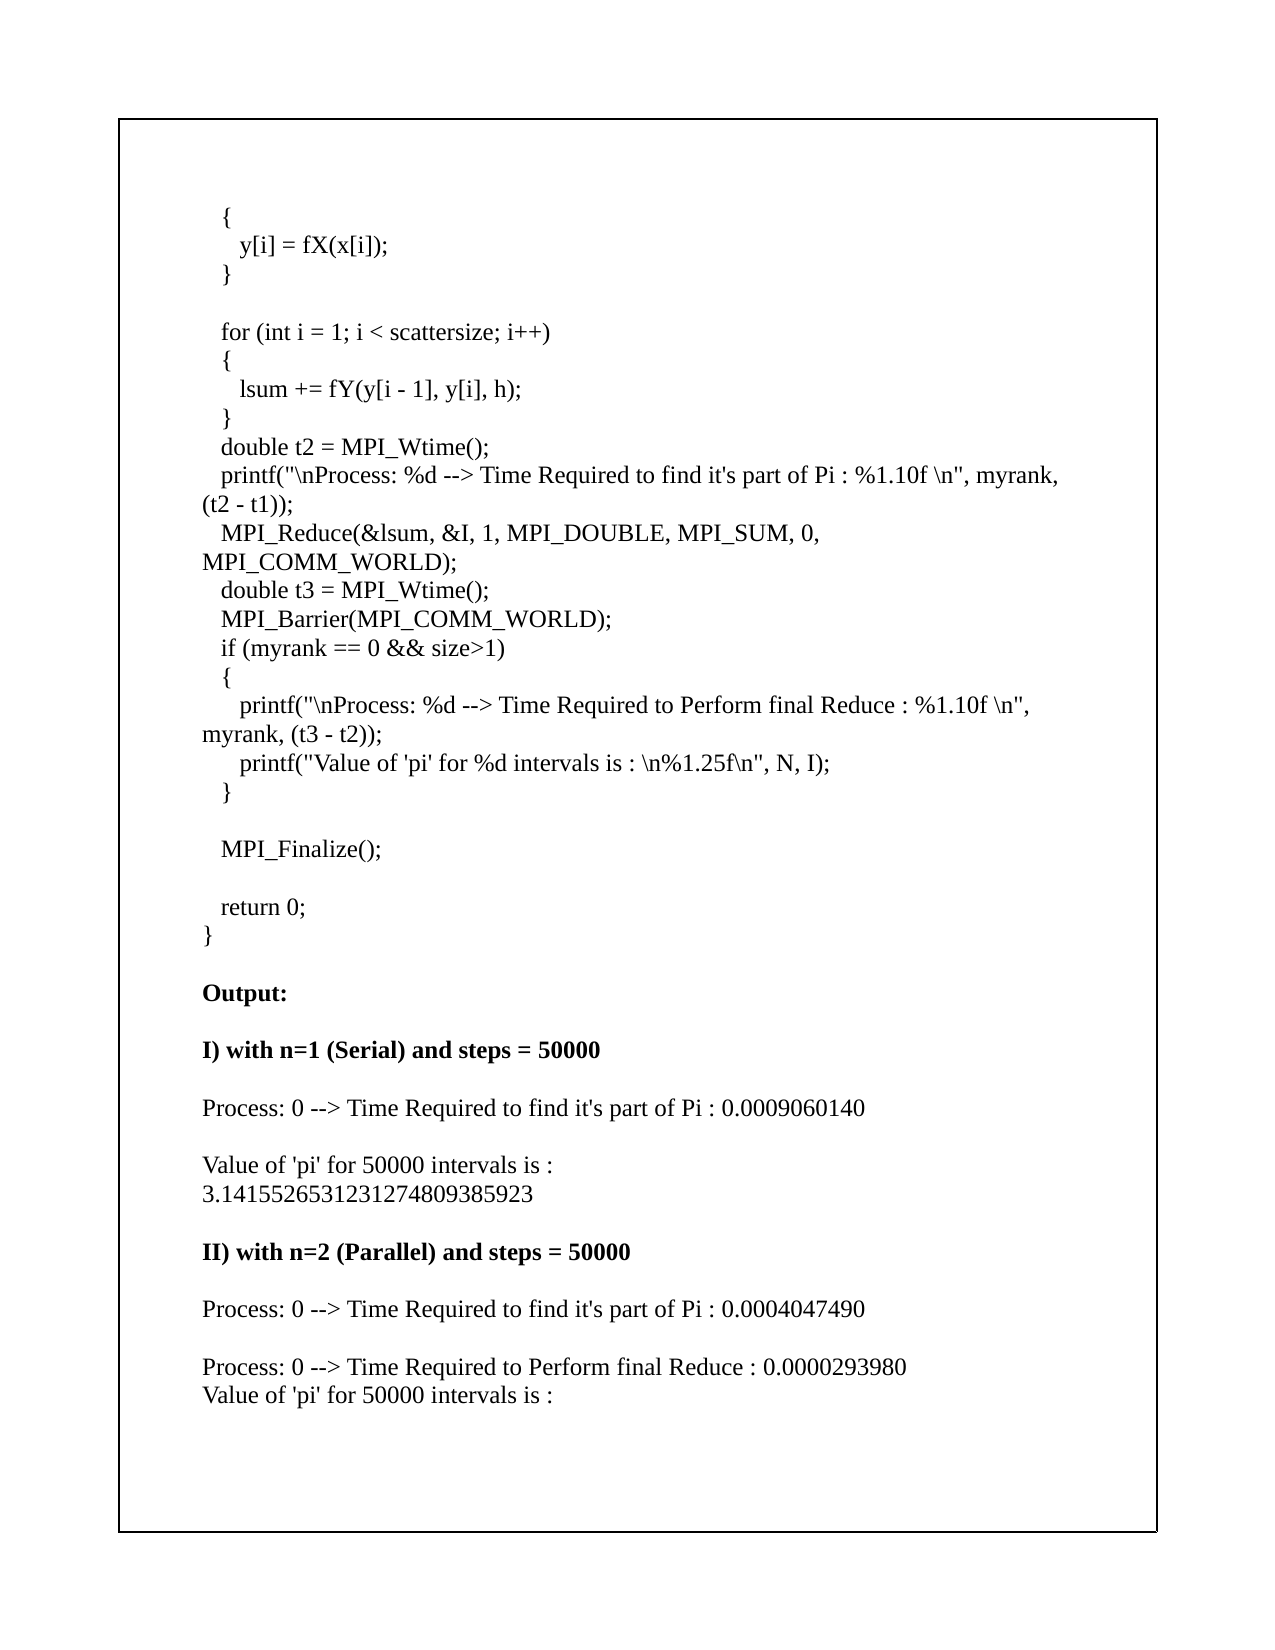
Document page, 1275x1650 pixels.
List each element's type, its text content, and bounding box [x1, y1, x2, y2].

text Value of 'pi' for 50000 intervals is : [202, 1381, 1073, 1409]
text 3.1415526531231274809385923 [202, 1179, 1073, 1208]
text Process: 0 --> Time Required to Perform final Reduce : 0.0000293980 [202, 1352, 1073, 1381]
text printf("\nProcess: %d --> Time Required to find it's part of Pi : %1.10f \n", myrank, (t2 - t1)); [202, 461, 1073, 518]
text Output: [202, 978, 1073, 1007]
text return 0; [202, 892, 1073, 921]
text } [202, 921, 1073, 949]
text { [202, 346, 1073, 374]
text } [202, 259, 1073, 288]
text Process: 0 --> Time Required to find it's part of Pi : 0.0004047490 [202, 1294, 1073, 1323]
text Value of 'pi' for 50000 intervals is : [202, 1151, 1073, 1179]
text double t3 = MPI_Wtime(); [202, 576, 1073, 604]
text MPI_Finalize(); [202, 834, 1073, 863]
text MPI_Reduce(&lsum, &I, 1, MPI_DOUBLE, MPI_SUM, 0, MPI_COMM_WORLD); [202, 518, 1073, 576]
text } [202, 403, 1073, 432]
text { [202, 202, 1073, 231]
text I) with n=1 (Serial) and steps = 50000 [202, 1036, 1073, 1064]
text printf("Value of 'pi' for %d intervals is : \n%1.25f\n", N, I); [202, 748, 1073, 777]
text y[i] = fX(x[i]); [202, 231, 1073, 259]
text for (int i = 1; i < scattersize; i++) [202, 317, 1073, 346]
text lsum += fY(y[i - 1], y[i], h); [202, 374, 1073, 403]
text Process: 0 --> Time Required to find it's part of Pi : 0.0009060140 [202, 1093, 1073, 1122]
text printf("\nProcess: %d --> Time Required to Perform final Reduce : %1.10f \n", myrank, (t3 - t2)); [202, 691, 1073, 748]
text MPI_Barrier(MPI_COMM_WORLD); [202, 604, 1073, 633]
text II) with n=2 (Parallel) and steps = 50000 [202, 1237, 1073, 1266]
text double t2 = MPI_Wtime(); [202, 432, 1073, 461]
text } [202, 777, 1073, 806]
text { [202, 662, 1073, 691]
text if (myrank == 0 && size>1) [202, 633, 1073, 662]
